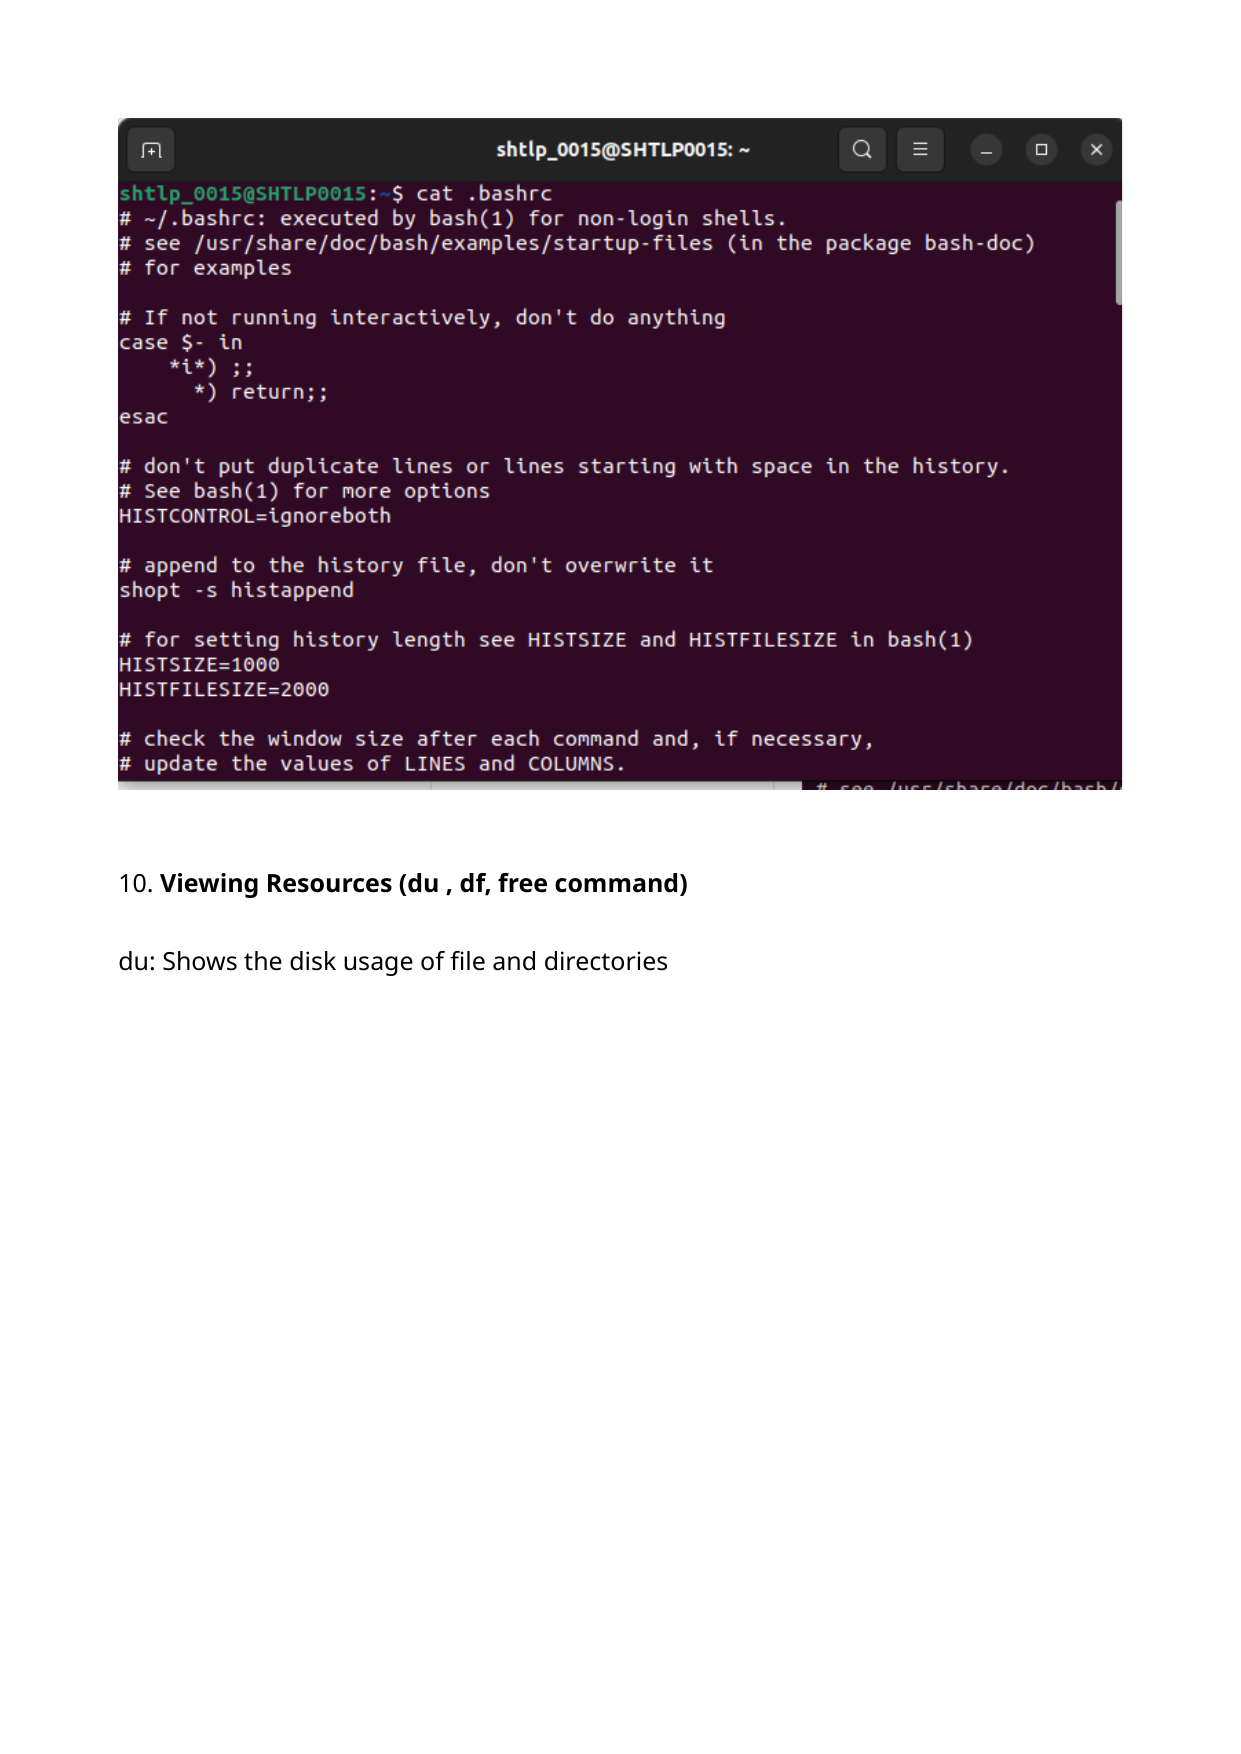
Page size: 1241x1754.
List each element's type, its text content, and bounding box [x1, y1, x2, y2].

text du: Shows the disk usage of file and directories [118, 944, 1122, 978]
picture [118, 118, 1123, 790]
text 10. Viewing Resources (du , df, free command) [118, 866, 1122, 900]
